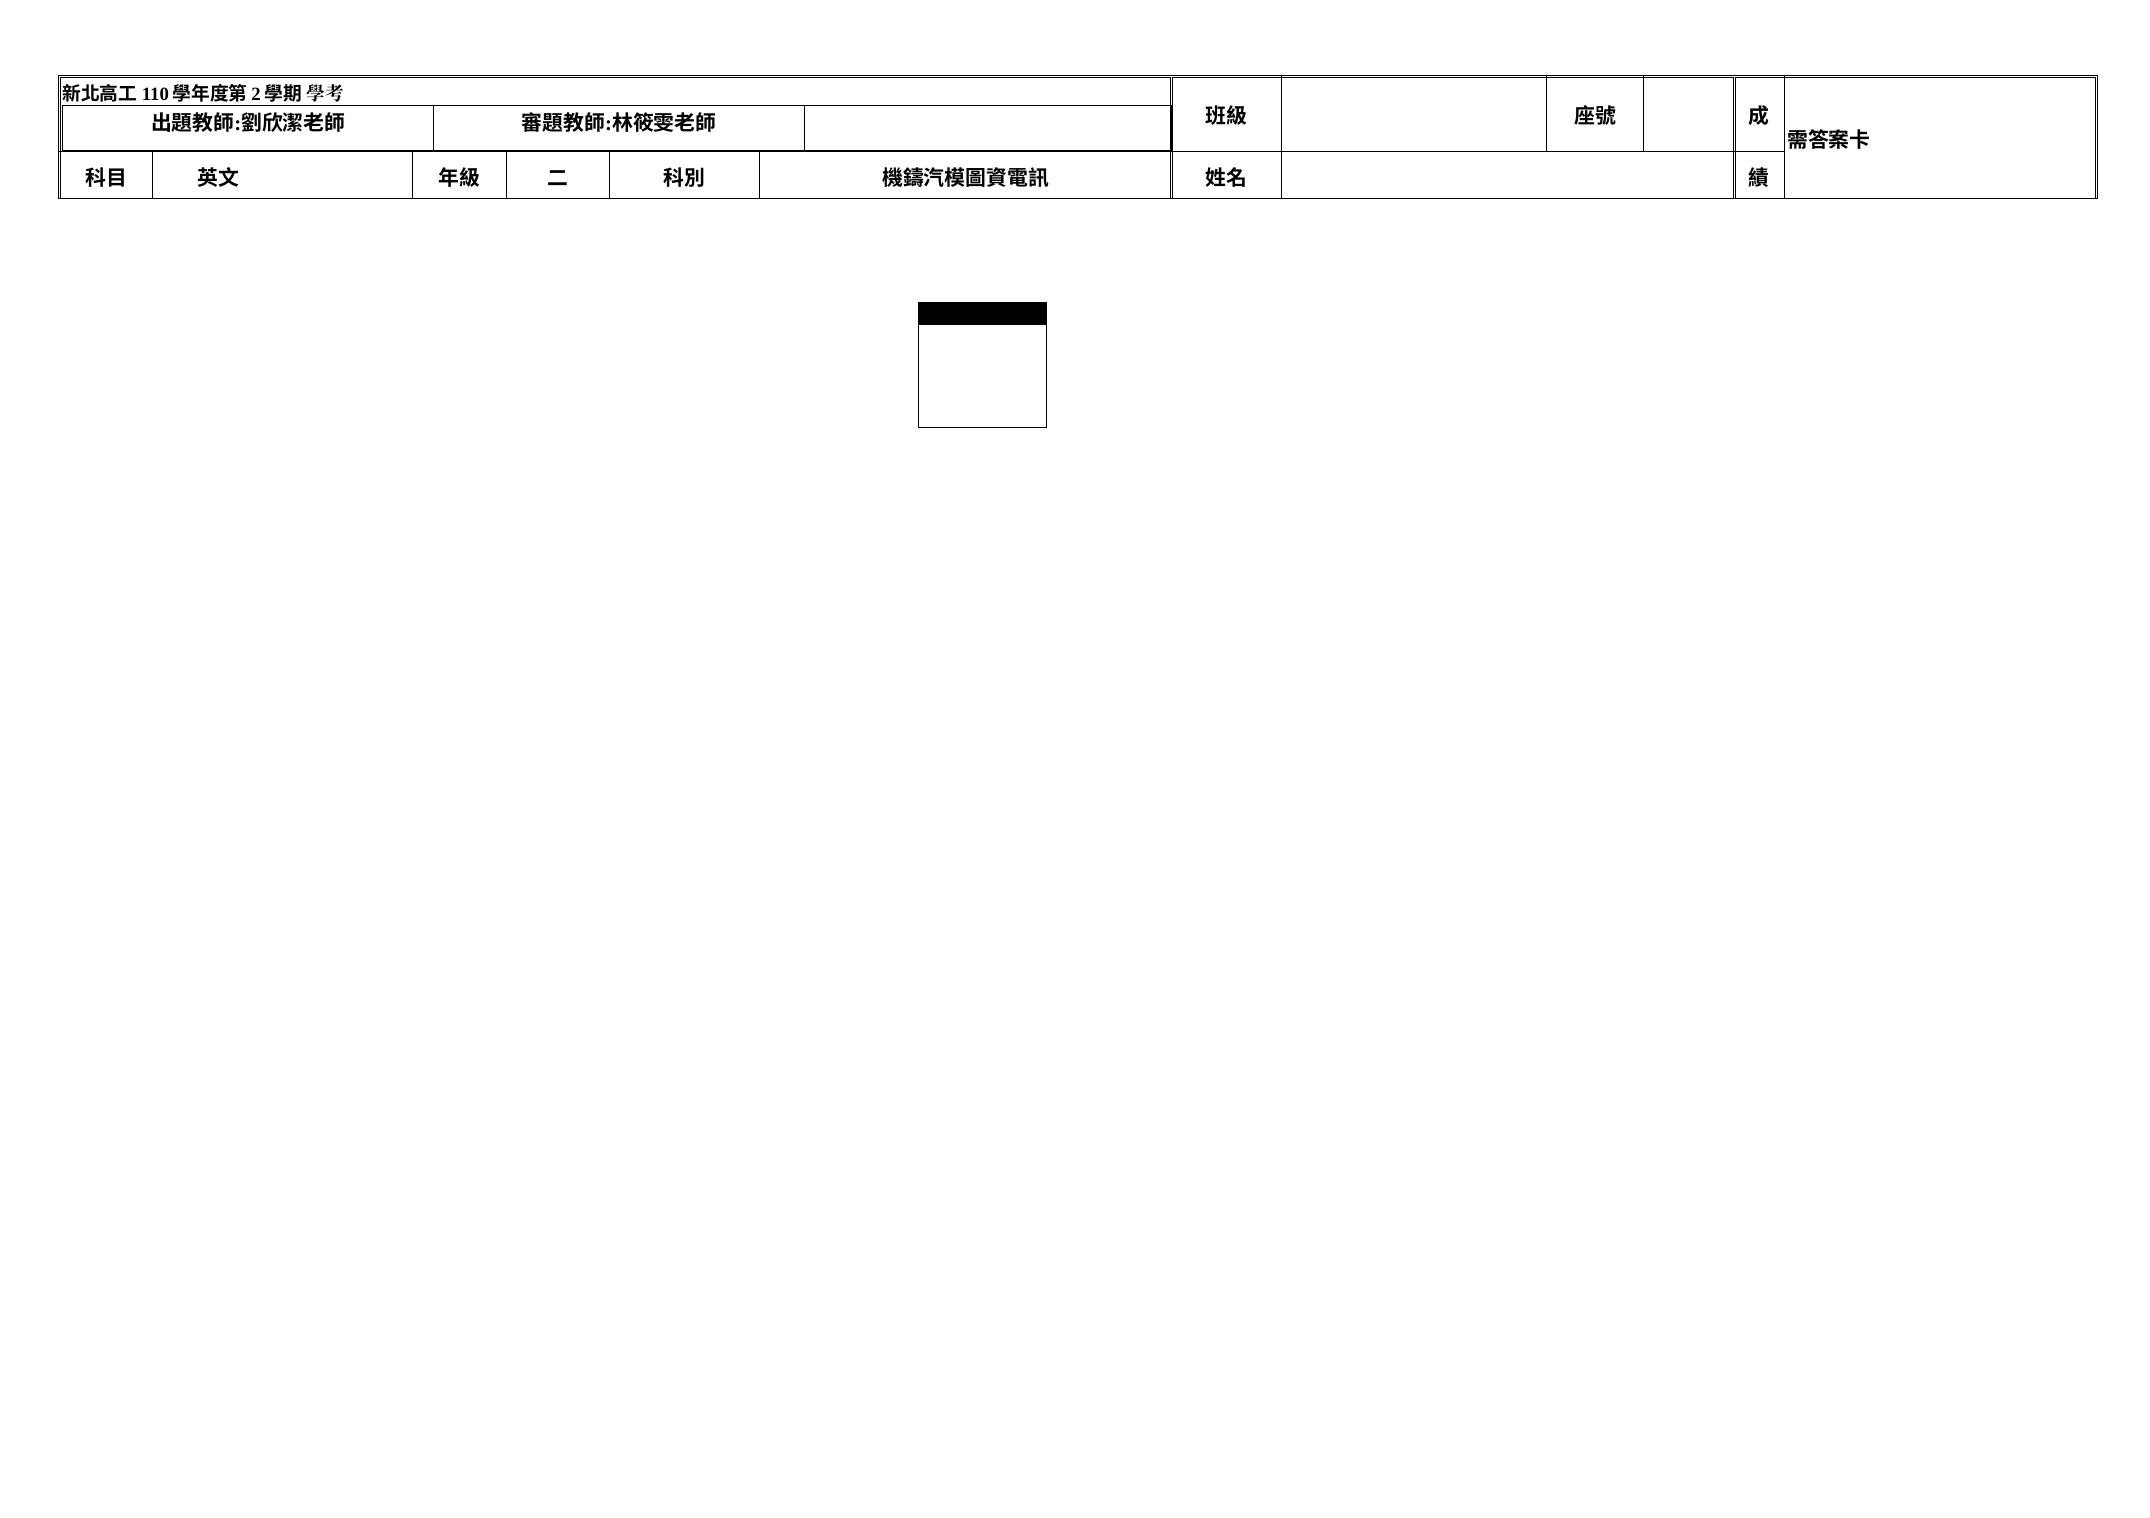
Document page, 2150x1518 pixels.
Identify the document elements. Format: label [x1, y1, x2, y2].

table_cell [919, 325, 1046, 427]
table_header [919, 303, 1046, 325]
table_header [36, 302, 918, 427]
